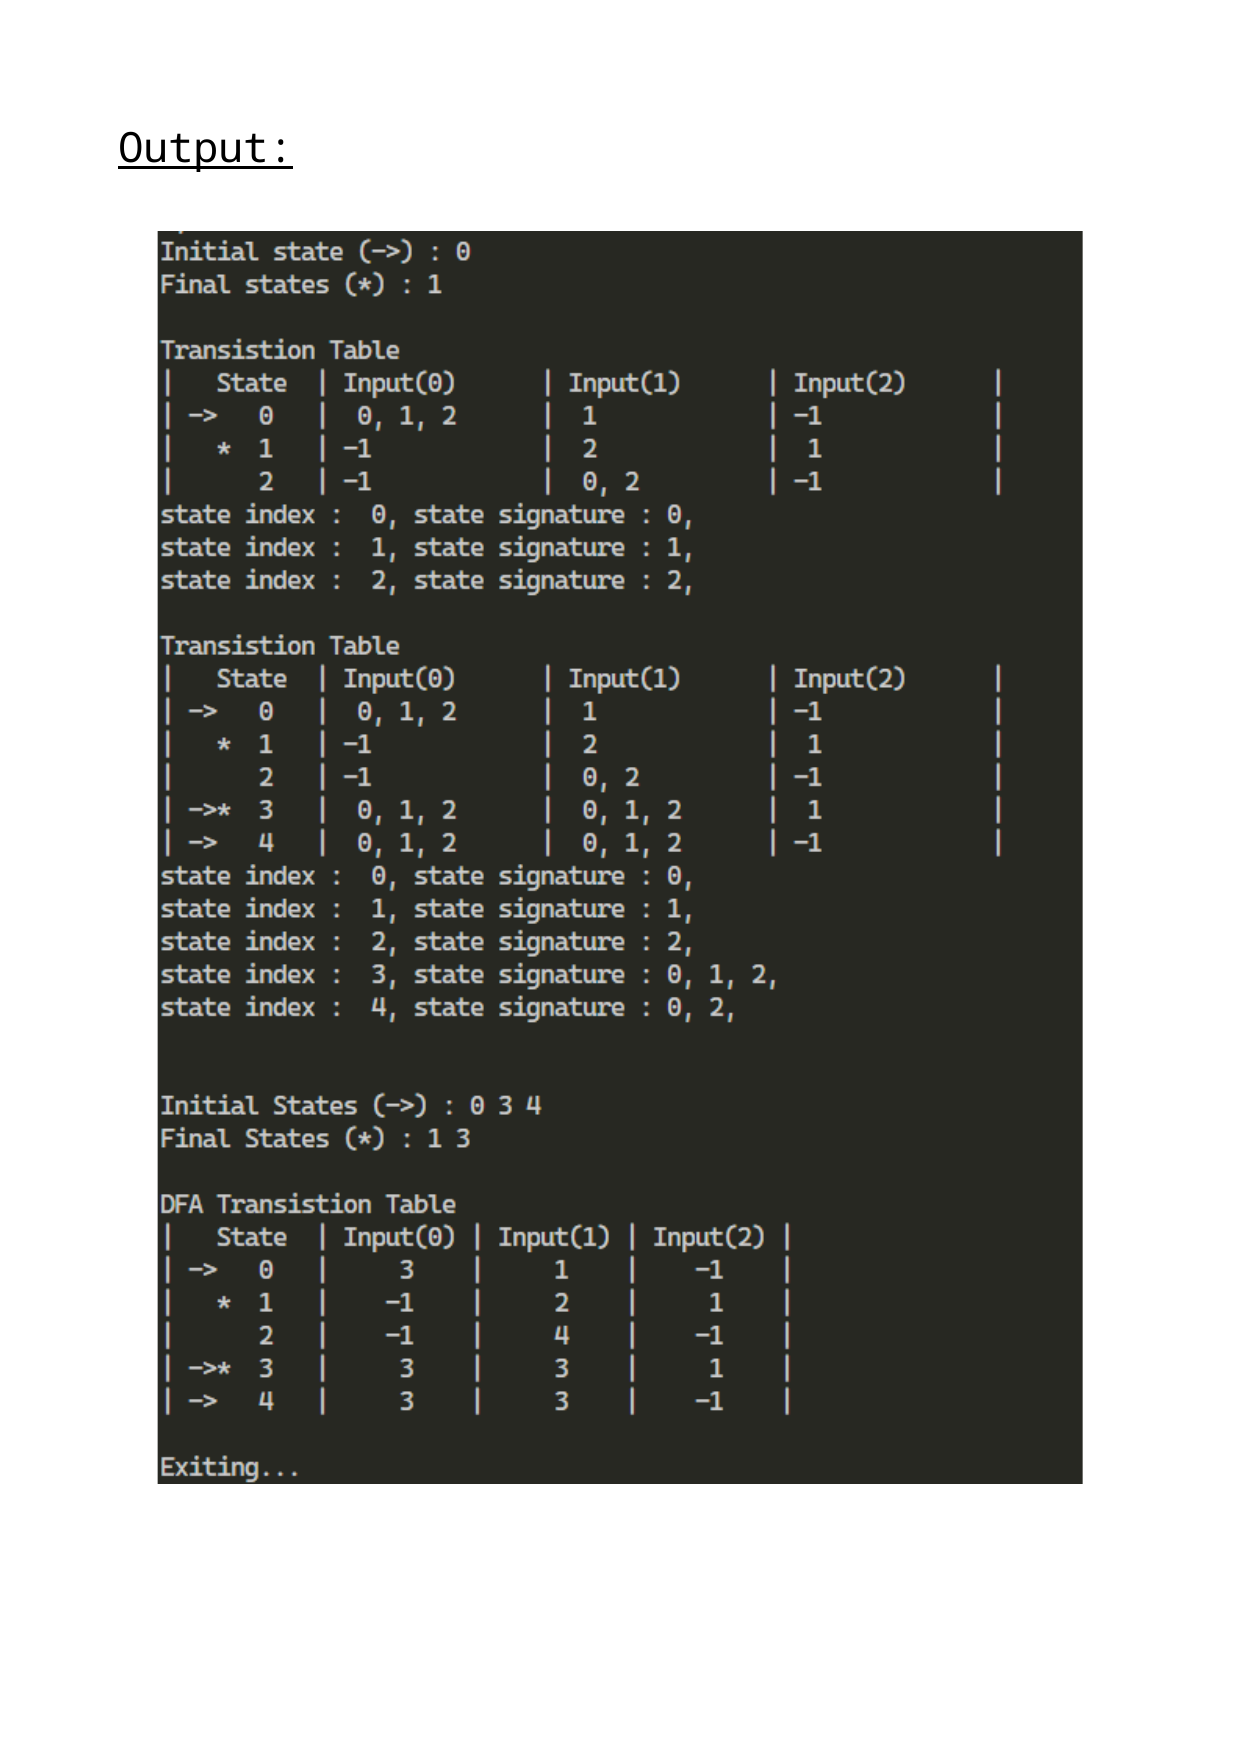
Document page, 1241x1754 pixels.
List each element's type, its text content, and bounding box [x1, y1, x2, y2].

picture [157, 231, 1083, 1484]
text Output: [118, 118, 1122, 175]
